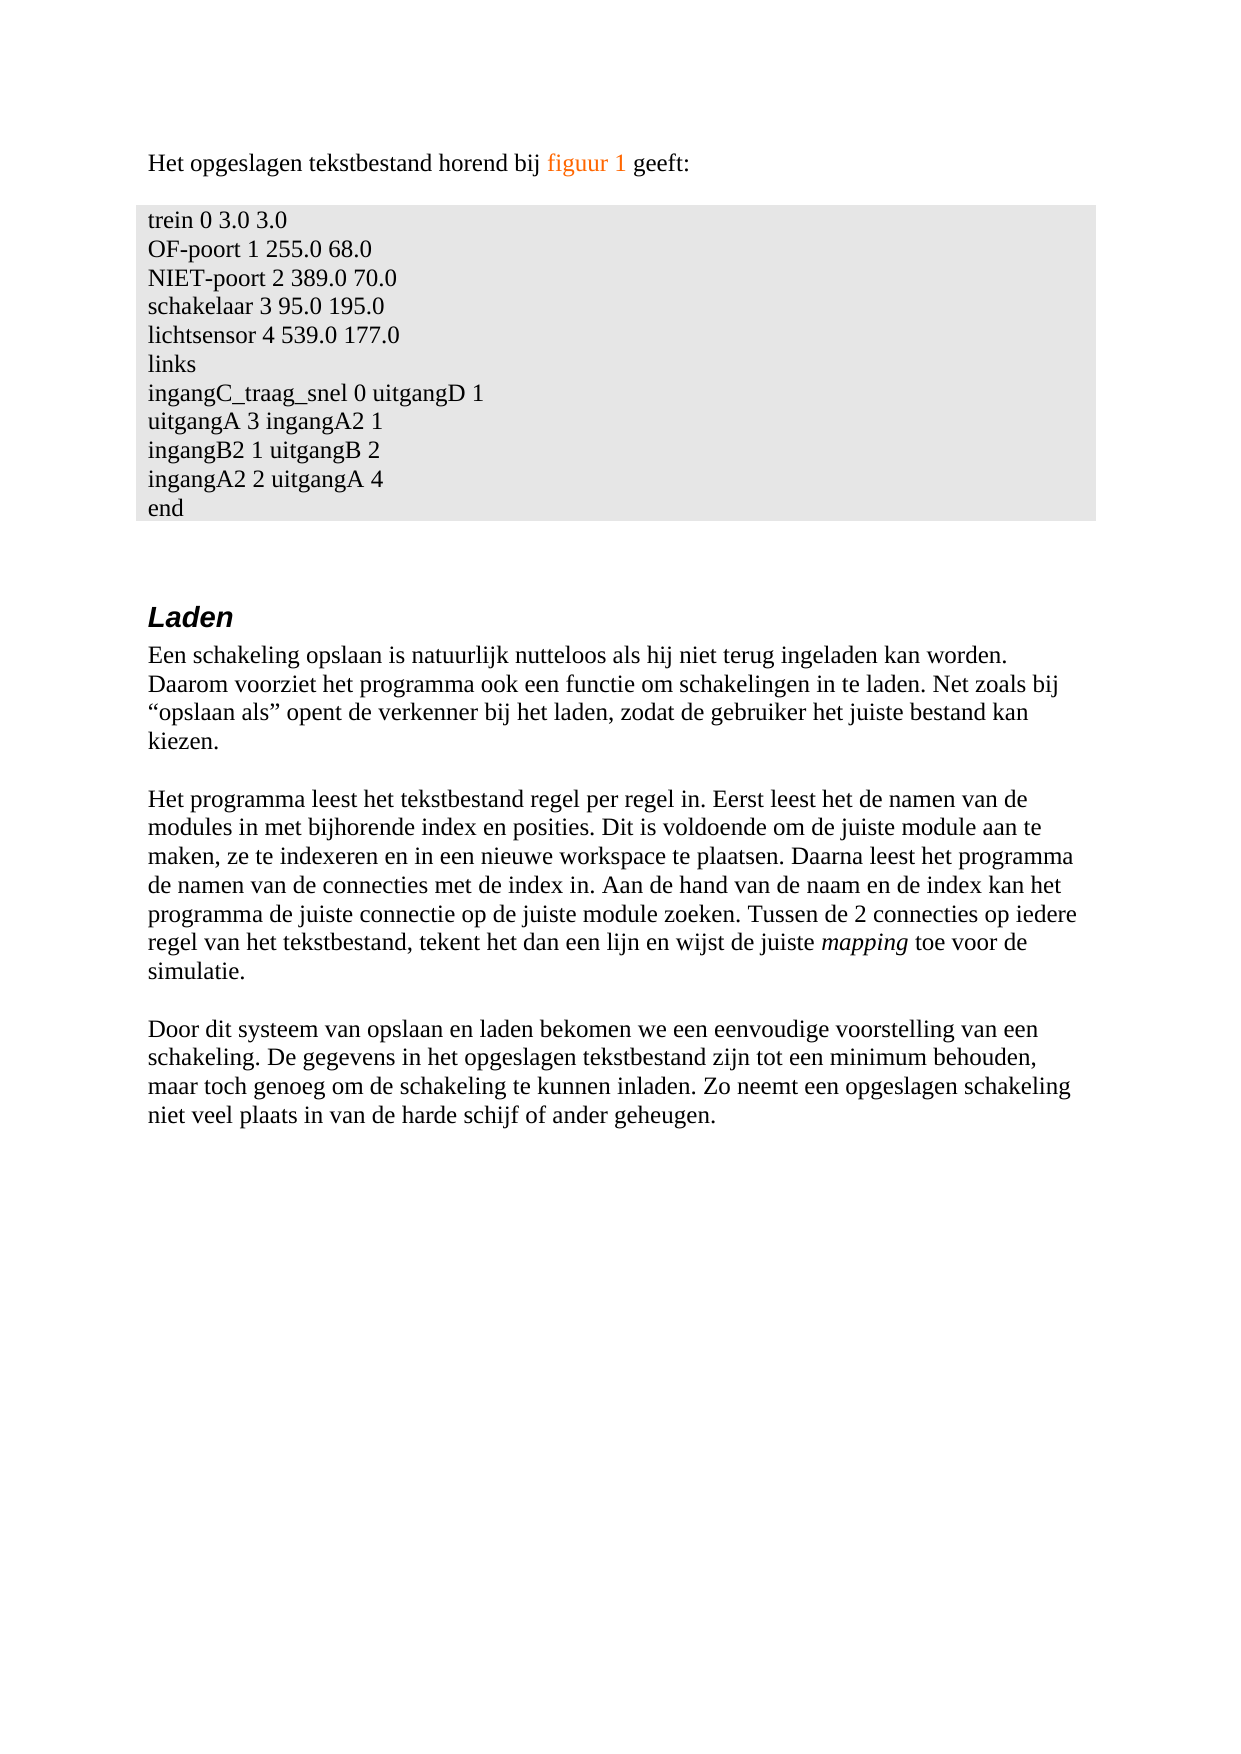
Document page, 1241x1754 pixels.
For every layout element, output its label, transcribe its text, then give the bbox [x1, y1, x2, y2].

text Door dit systeem van opslaan en laden bekomen we een eenvoudige voorstelling van een schakeling. De gegevens in het opgeslagen tekstbestand zijn tot een minimum behouden, maar toch genoeg om de schakeling te kunnen inladen. Zo neemt een opgeslagen schakeling niet veel plaats in van de harde schijf of ander geheugen. [148, 1014, 1093, 1129]
text Het opgeslagen tekstbestand horend bij figuur 1 geeft: [148, 148, 1093, 176]
subtitle Laden [148, 600, 1093, 634]
table_header trein 0 3.0 3.0 OF-poort 1 255.0 68.0 NIET-poort 2 389.0 70.0 schakelaar 3 95.0 195.0 lichtsensor 4 539.0 177.0 links ingangC_traag_snel 0 uitgangD 1 uitgangA 3 ingangA2 1 ingangB2 1 uitgangB 2 ingangA2 2 uitgangA 4 end [136, 205, 1096, 521]
text Een schakeling opslaan is natuurlijk nutteloos als hij niet terug ingeladen kan worden. Daarom voorziet het programma ook een functie om schakelingen in te laden. Net zoals bij “opslaan als” opent de verkenner bij het laden, zodat de gebruiker het juiste bestand kan kiezen. [148, 640, 1093, 755]
text Het programma leest het tekstbestand regel per regel in. Eerst leest het de namen van de modules in met bijhorende index en posities. Dit is voldoende om de juiste module aan te maken, ze te indexeren en in een nieuwe workspace te plaatsen. Daarna leest het programma de namen van de connecties met de index in. Aan de hand van de naam en de index kan het programma de juiste connectie op de juiste module zoeken. Tussen de 2 connecties op iedere regel van het tekstbestand, tekent het dan een lijn en wijst de juiste mapping toe voor de simulatie. [148, 784, 1093, 985]
